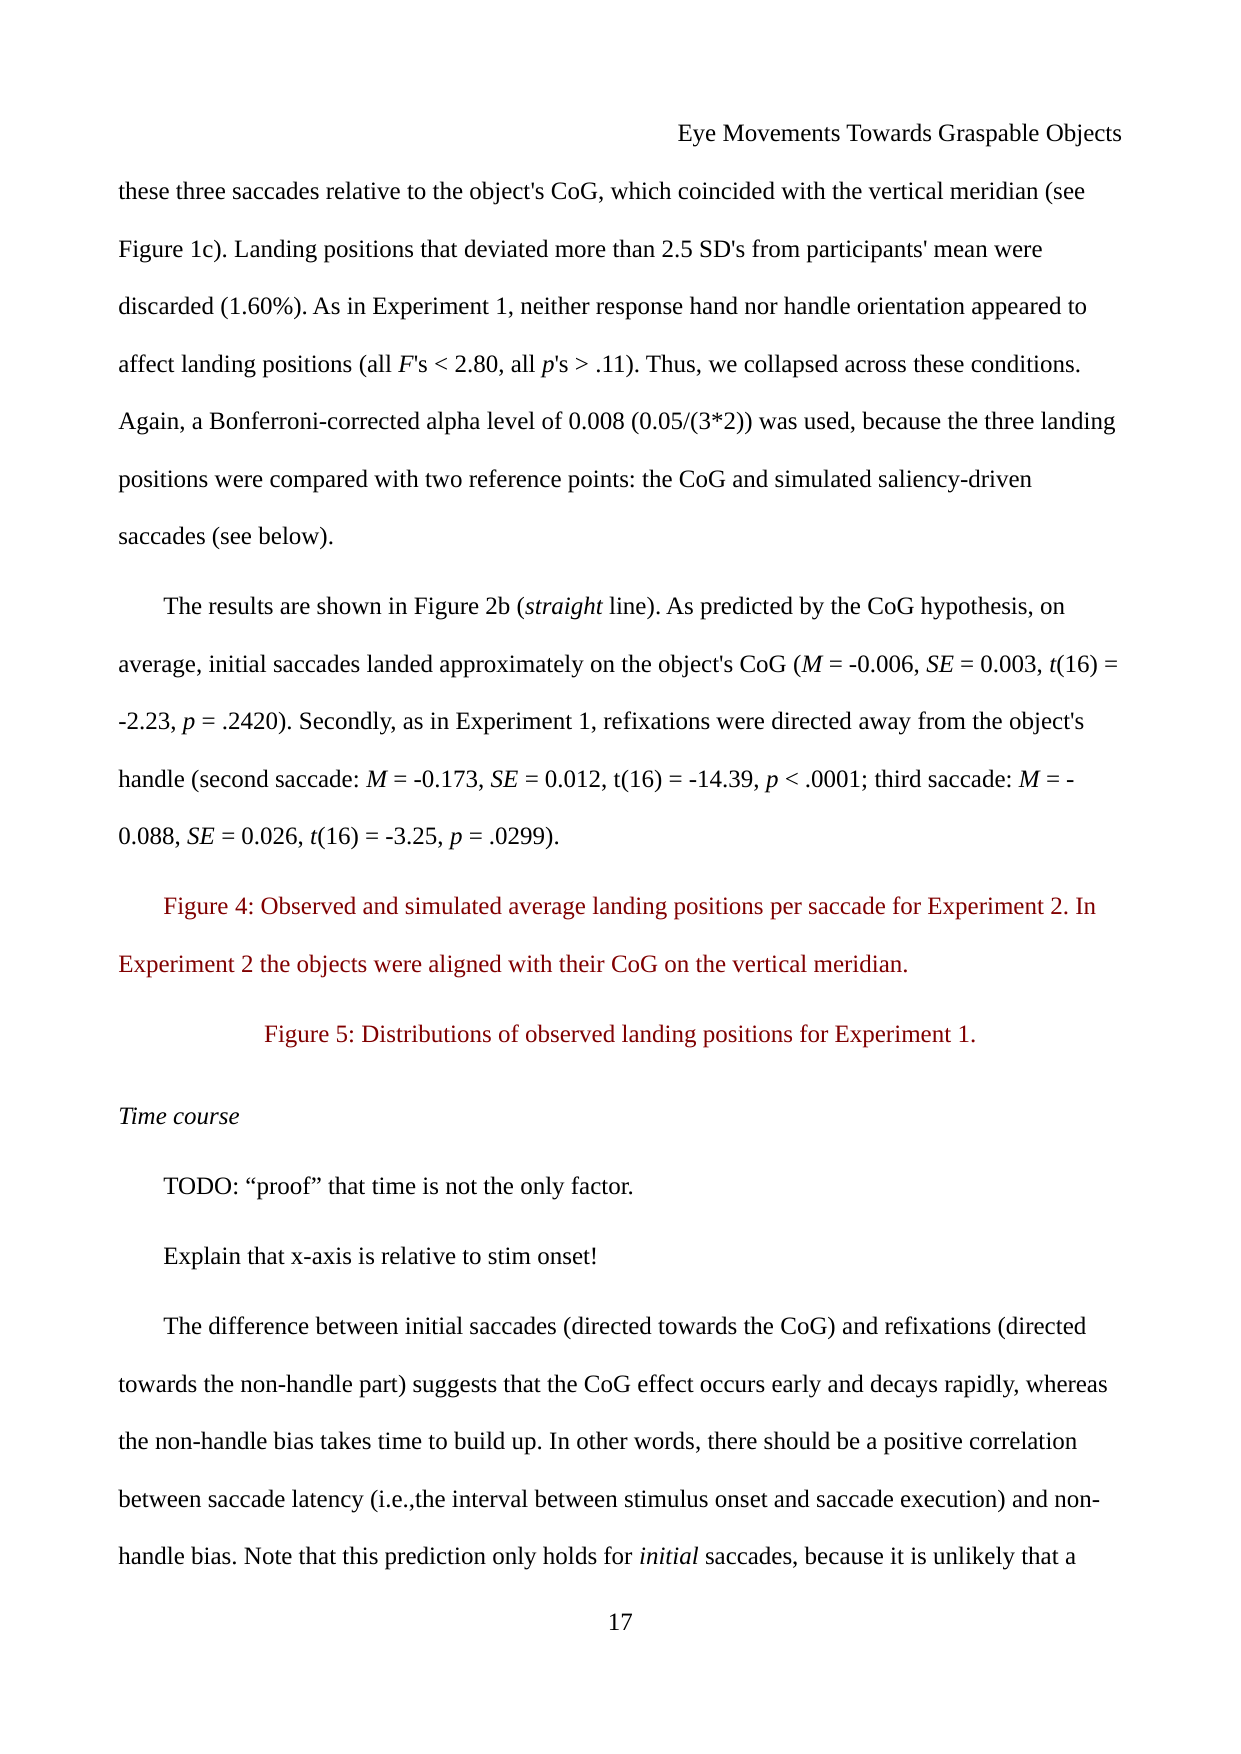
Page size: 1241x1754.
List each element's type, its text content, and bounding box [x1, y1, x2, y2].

text these three saccades relative to the object's CoG, which coincided with the vertical meridian (see Figure 1c). Landing positions that deviated more than 2.5 SD's from participants' mean were discarded (1.60%). As in Experiment 1, neither response hand nor handle orientation appeared to affect landing positions (all F's < 2.80, all p's > .11). Thus, we collapsed across these conditions. Again, a Bonferroni-corrected alpha level of 0.008 (0.05/(3*2)) was used, because the three landing positions were compared with two reference points: the CoG and simulated saliency-driven saccades (see below). [118, 176, 1122, 550]
subtitle Time course [118, 1101, 1122, 1130]
text The difference between initial saccades (directed towards the CoG) and refixations (directed towards the non-handle part) suggests that the CoG effect occurs early and decays rapidly, whereas the non-handle bias takes time to build up. In other words, there should be a positive correlation between saccade latency (i.e.,the interval between stimulus onset and saccade execution) and non-handle bias. Note that this prediction only holds for initial saccades, because it is unlikely that a [118, 1311, 1122, 1570]
text Figure 5: Distributions of observed landing positions for Experiment 1. [118, 1019, 1122, 1048]
text Explain that x-axis is relative to stim onset! [118, 1241, 1122, 1270]
text The results are shown in Figure 2b (straight line). As predicted by the CoG hypothesis, on average, initial saccades landed approximately on the object's CoG (M = -0.006, SE = 0.003, t(16) = -2.23, p = .2420). Secondly, as in Experiment 1, refixations were directed away from the object's handle (second saccade: M = -0.173, SE = 0.012, t(16) = -14.39, p < .0001; third saccade: M = -0.088, SE = 0.026, t(16) = -3.25, p = .0299). [118, 591, 1122, 850]
text TODO: “proof” that time is not the only factor. [118, 1171, 1122, 1200]
text Figure 4: Observed and simulated average landing positions per saccade for Experiment 2. In Experiment 2 the objects were aligned with their CoG on the vertical meridian. [118, 891, 1122, 978]
